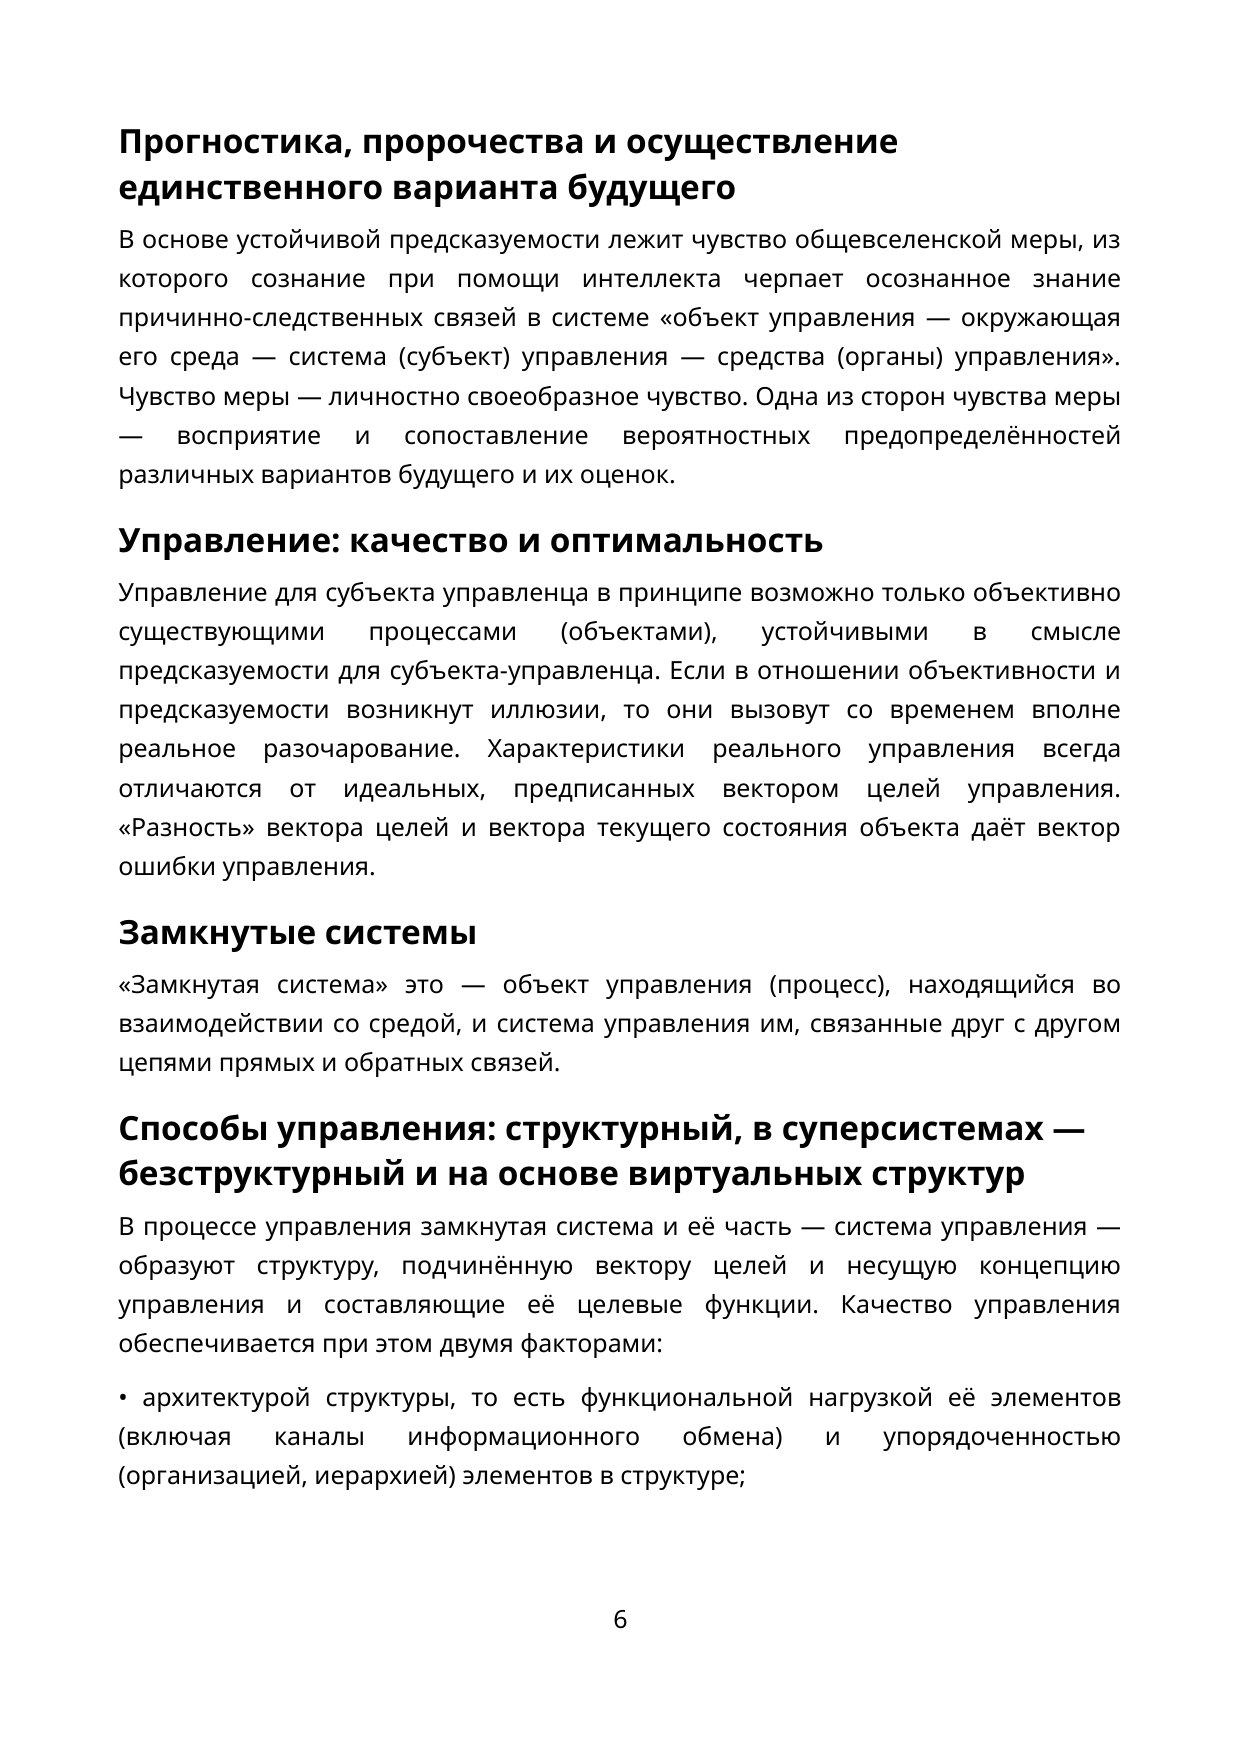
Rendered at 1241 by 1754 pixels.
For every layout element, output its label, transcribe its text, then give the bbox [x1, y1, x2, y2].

text В процессе управления замкнутая система и её часть — система управления — образуют структуру, подчинённую вектору целей и несущую концепцию управления и составляющие её целевые функции. Качество управления обеспечивается при этом двумя факторами: [118, 1208, 1122, 1360]
text Управление для субъекта управленца в принципе возможно только объективно существующими процессами (объектами), устойчивыми в смысле предсказуемости для субъекта-управленца. Если в отношении объективности и предсказуемости возникнут иллюзии, то они вызовут со временем вполне реальное разочарование. Характеристики реального управления всегда отличаются от идеальных, предписанных вектором целей управления. «Разность» вектора целей и вектора текущего состояния объекта даёт вектор ошибки управления. [118, 574, 1122, 883]
text • архитектурой структуры, то есть функциональной нагрузкой её элементов (включая каналы информационного обмена) и упорядоченностью (организацией, иерархией) элементов в структуре; [118, 1379, 1122, 1492]
subtitle Способы управления: структурный, в суперсистемах — безструктурный и на основе виртуальных структур [118, 1105, 1122, 1196]
subtitle Прогностика, пророчества и осуществление единственного варианта будущего [118, 118, 1122, 209]
subtitle Управление: качество и оптимальность [118, 516, 1122, 562]
text «Замкнутая система» это — объект управления (процесс), находящийся во взаимодействии со средой, и система управления им, связанные друг с другом цепями прямых и обратных связей. [118, 966, 1122, 1079]
subtitle Замкнутые системы [118, 908, 1122, 954]
text В основе устойчивой предсказуемости лежит чувство общевселенской меры, из которого сознание при помощи интеллекта черпает осознанное знание причинно-следственных связей в системе «объект управления — окружающая его среда — система (субъект) управления — средства (органы) управления». Чувство меры — личностно своеобразное чувство. Одна из сторон чувства меры — восприятие и сопоставление вероятностных предопределённостей различных вариантов будущего и их оценок. [118, 221, 1122, 491]
